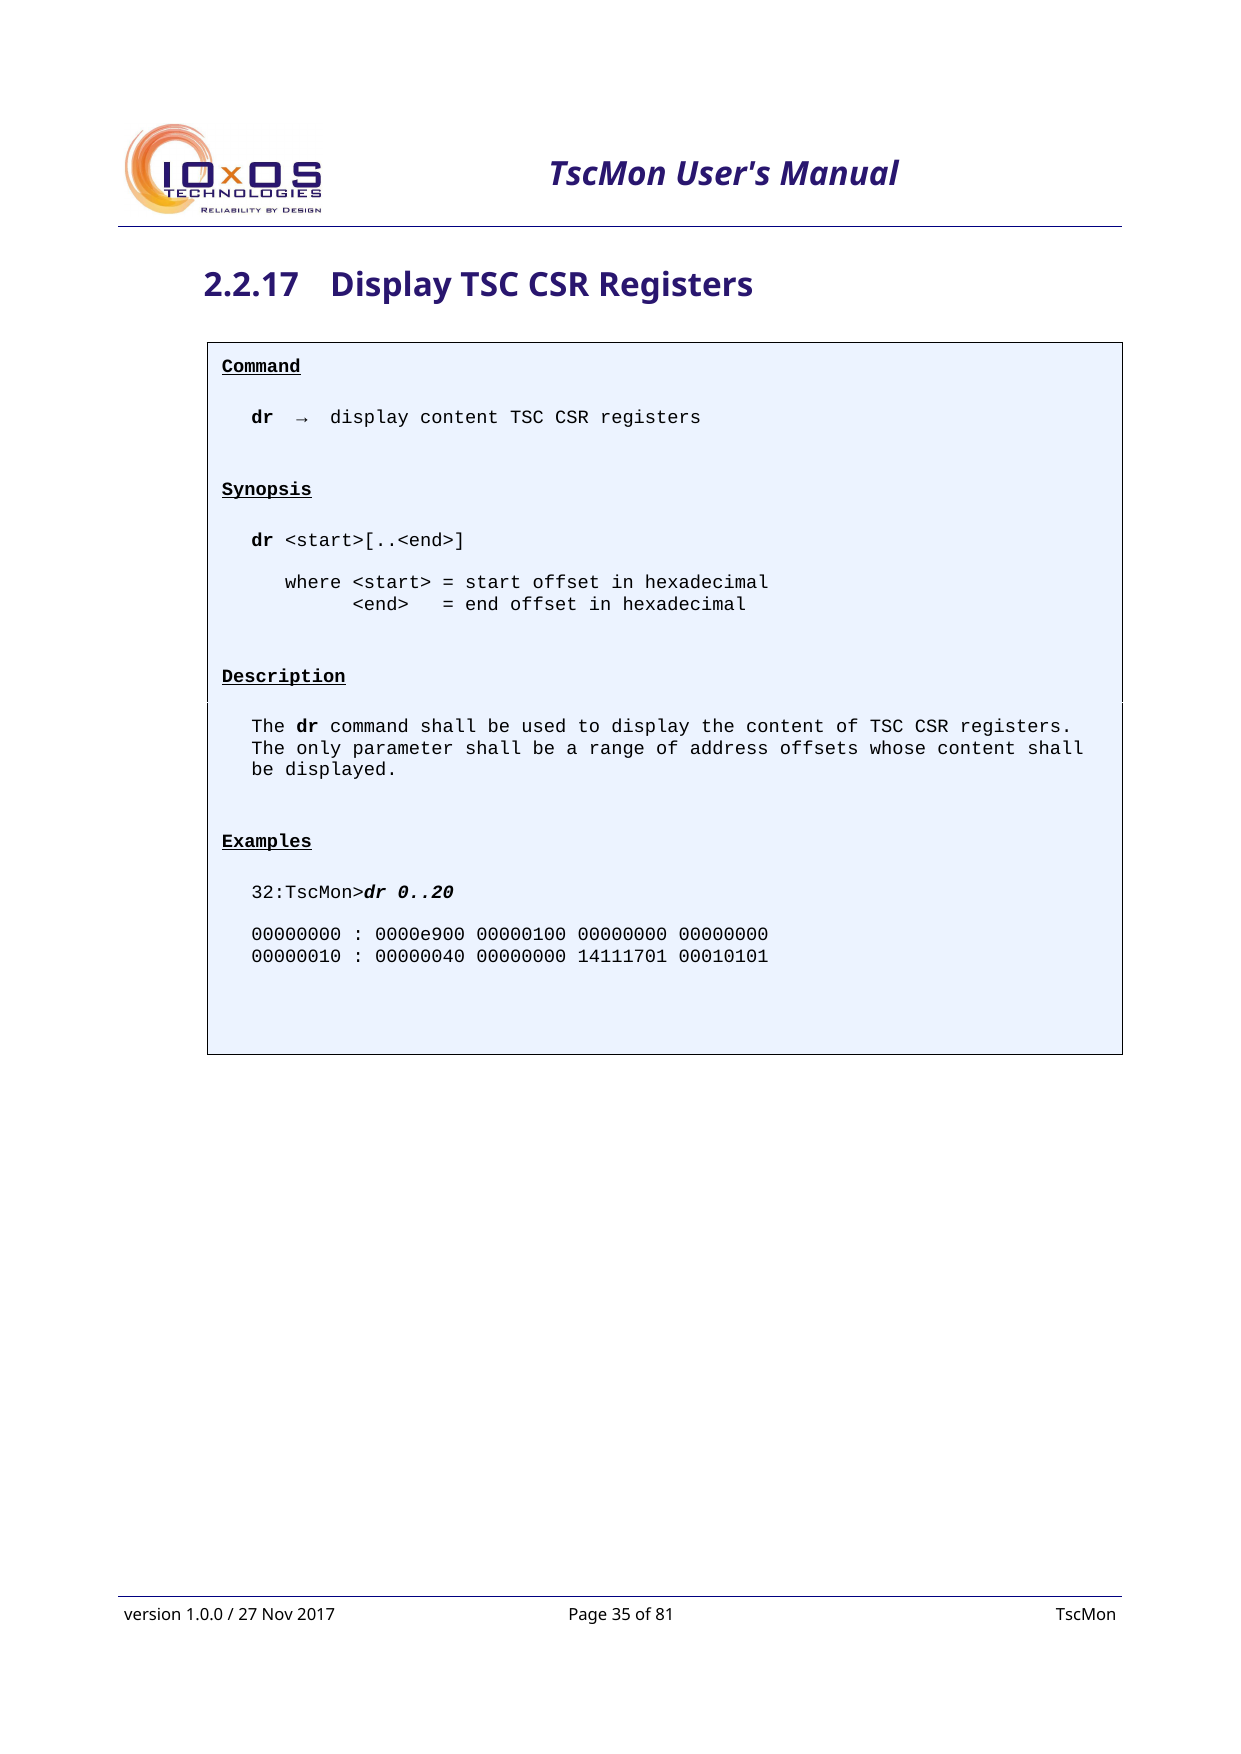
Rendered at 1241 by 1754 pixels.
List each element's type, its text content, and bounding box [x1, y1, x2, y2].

text 00000000 : 0000e900 00000100 00000000 00000000 [208, 925, 1122, 946]
text 32:TscMon>dr 0..20 [208, 868, 1122, 904]
text dr <start>[..<end>] [208, 516, 1122, 552]
text dr → display content TSC CSR registers [208, 393, 1122, 429]
text where <start> = start offset in hexadecimal [208, 573, 1122, 594]
text <end> = end offset in hexadecimal [208, 594, 1122, 616]
text Command [208, 343, 1122, 393]
text The dr command shall be used to display the content of TSC CSR registers. [208, 702, 1122, 738]
picture [123, 123, 323, 217]
subtitle Examples [208, 817, 1122, 868]
subtitle Description [208, 652, 1122, 702]
subtitle Synopsis [208, 465, 1122, 516]
subtitle Display TSC CSR Registers [195, 261, 1122, 306]
text The only parameter shall be a range of address offsets whose content shall be displayed. [208, 738, 1122, 781]
text 00000010 : 00000040 00000000 14111701 00010101 [208, 946, 1122, 968]
